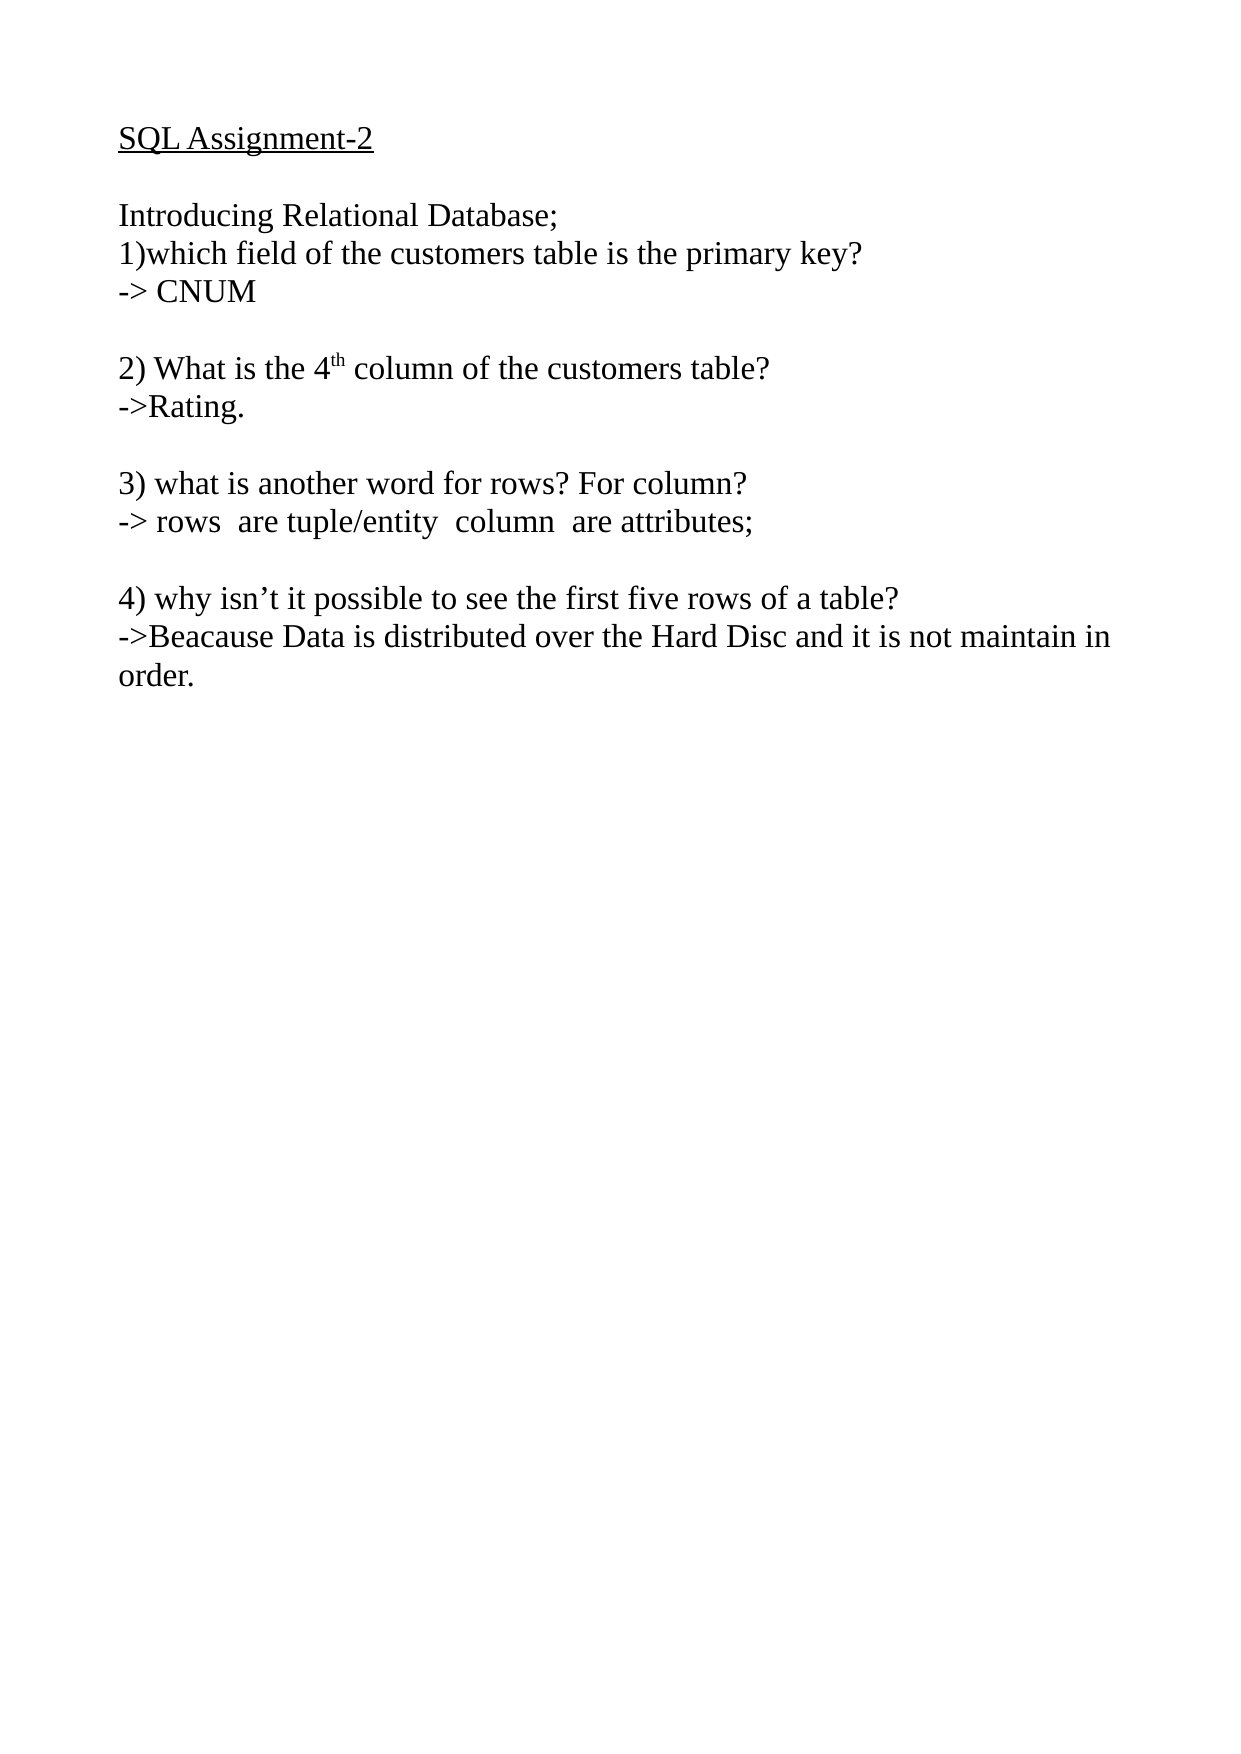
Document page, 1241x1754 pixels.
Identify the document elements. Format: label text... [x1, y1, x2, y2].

text 3) what is another word for rows? For column? [118, 463, 1122, 501]
text ->Beacause Data is distributed over the Hard Disc and it is not maintain in order. [118, 616, 1122, 693]
text -> CNUM [118, 271, 1122, 310]
text 1)which field of the customers table is the primary key? [118, 233, 1122, 271]
text Introducing Relational Database; [118, 195, 1122, 233]
text -> rows are tuple/entity column are attributes; [118, 501, 1122, 540]
text ->Rating. [118, 386, 1122, 425]
text 2) What is the 4th column of the customers table? [118, 348, 1122, 386]
text SQL Assignment-2 [118, 118, 1122, 156]
text 4) why isn’t it possible to see the first five rows of a table? [118, 578, 1122, 616]
